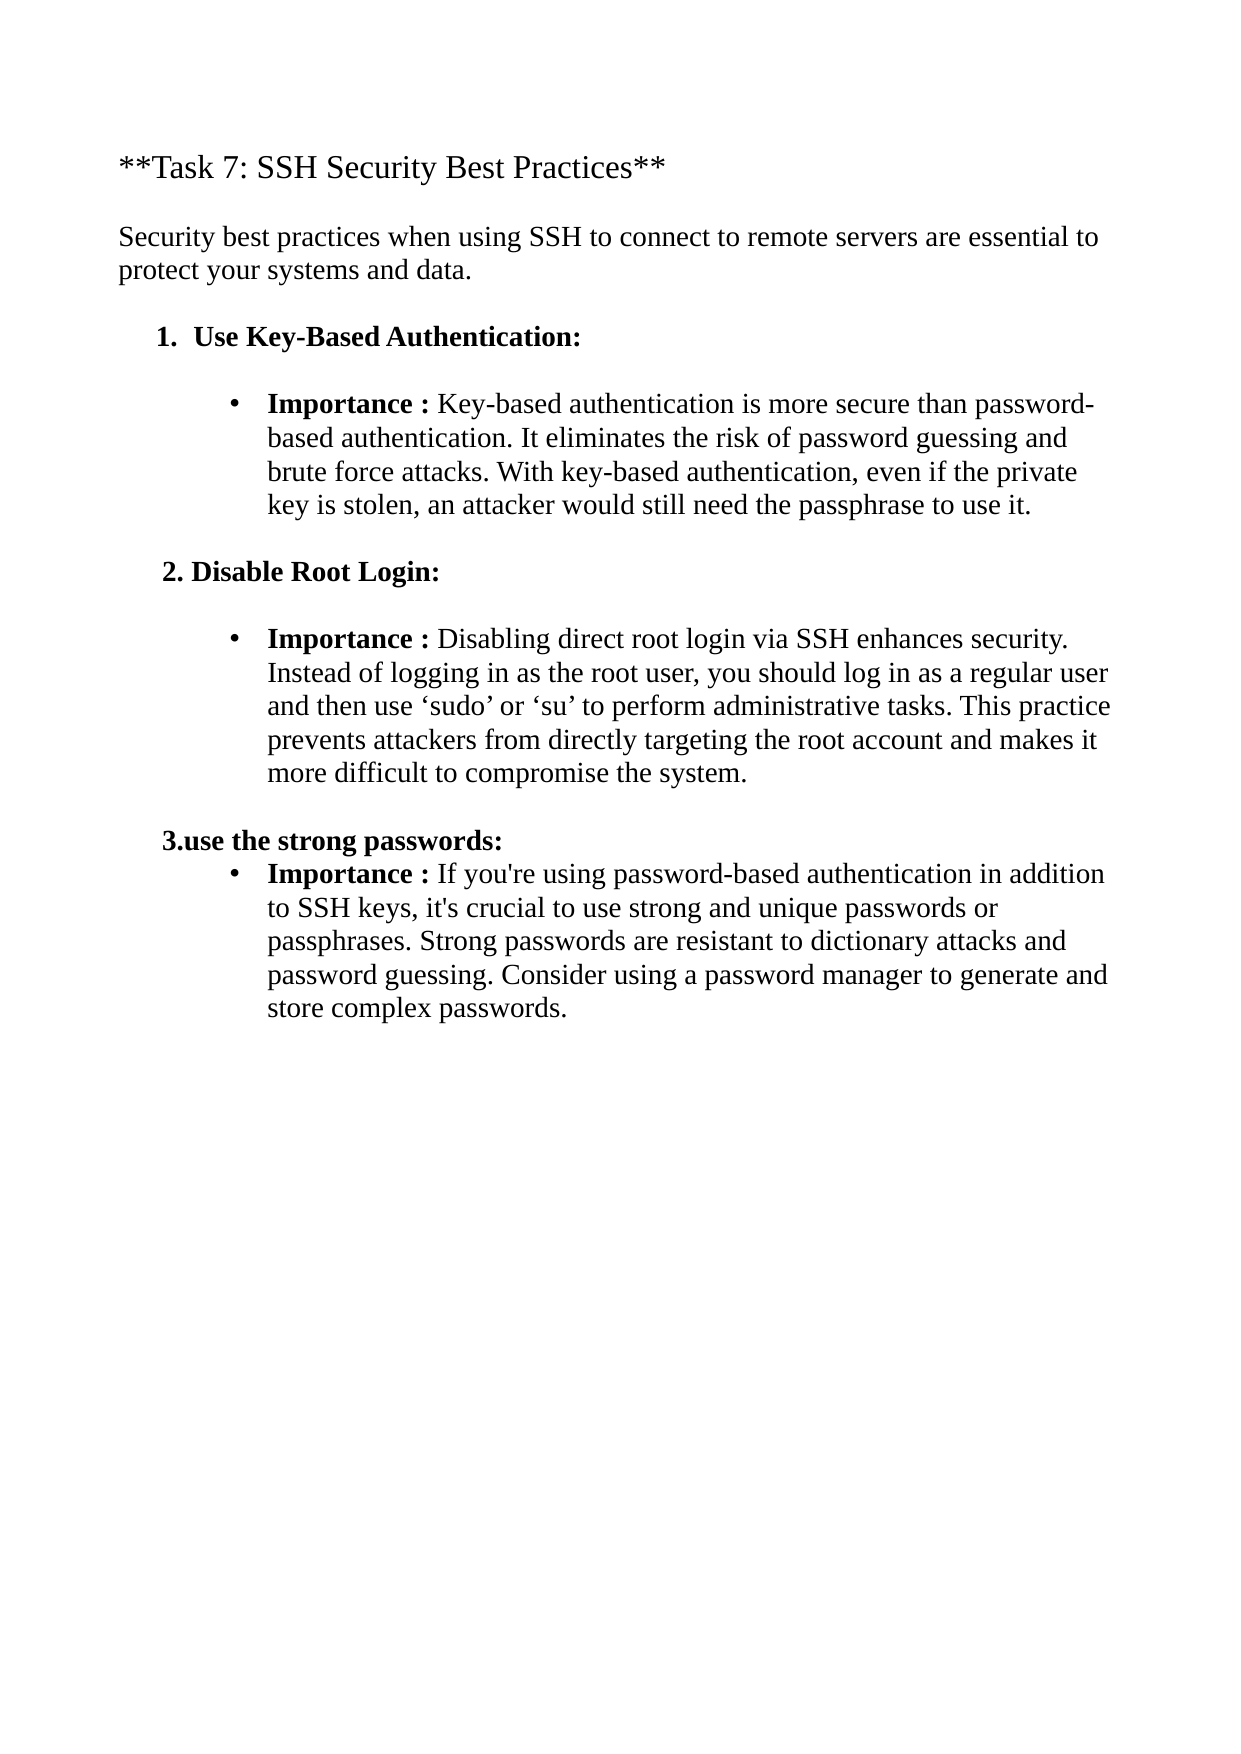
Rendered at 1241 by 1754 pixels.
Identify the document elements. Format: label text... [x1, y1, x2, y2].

text **Task 7: SSH Security Best Practices** [118, 147, 1122, 185]
list Importance : If you're using password-based authentication in addition to SSH keys, it's crucial to use strong and unique passwords or passphrases. Strong passwords are resistant to dictionary attacks and password guessing. Consider using a password manager to generate and store complex passwords. [229, 856, 1122, 1024]
list Use Key-Based Authentication: [156, 319, 1122, 353]
list Importance : Disabling direct root login via SSH enhances security. Instead of logging in as the root user, you should log in as a regular user and then use ‘sudo’ or ‘su’ to perform administrative tasks. This practice prevents attackers from directly targeting the root account and makes it more difficult to compromise the system. [229, 621, 1122, 789]
text 2. Disable Root Login: [118, 554, 1122, 588]
text 3.use the strong passwords: [118, 823, 1122, 856]
list Importance : Key-based authentication is more secure than password-based authentication. It eliminates the risk of password guessing and brute force attacks. With key-based authentication, even if the private key is stolen, an attacker would still need the passphrase to use it. [229, 386, 1122, 521]
text Security best practices when using SSH to connect to remote servers are essential to protect your systems and data. [118, 219, 1122, 286]
